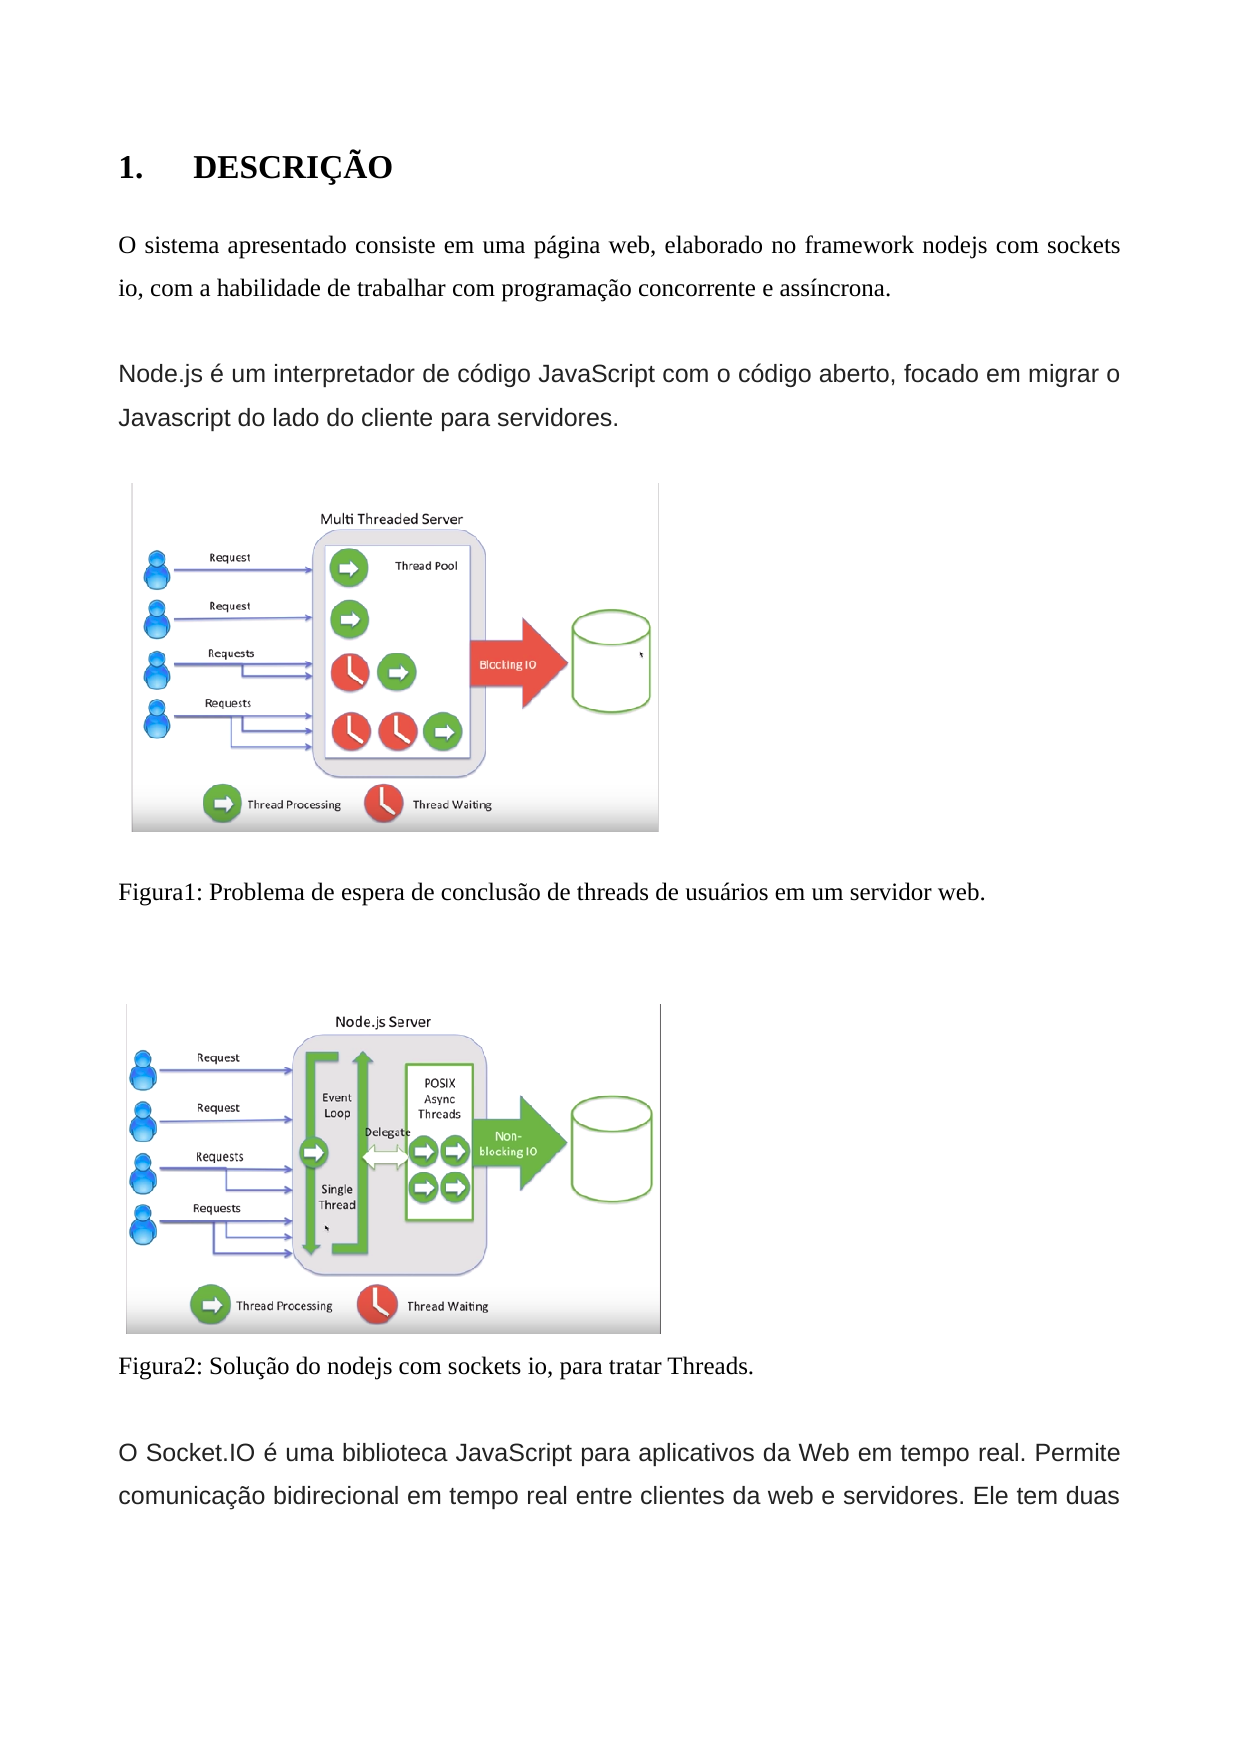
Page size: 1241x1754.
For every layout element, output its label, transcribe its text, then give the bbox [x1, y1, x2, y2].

text Figura1: Problema de espera de conclusão de threads de usuários em um servidor web. [118, 877, 1122, 906]
text O sistema apresentado consiste em uma página web, elaborado no framework nodejs com sockets io, com a habilidade de trabalhar com programação concorrente e assíncrona. [118, 230, 1122, 302]
picture [126, 1004, 661, 1334]
text O Socket.IO é uma biblioteca JavaScript para aplicativos da Web em tempo real. Permite comunicação bidirecional em tempo real entre clientes da web e servidores. Ele tem duas [118, 1438, 1122, 1509]
subtitle DESCRIÇÃO [118, 148, 1122, 186]
text Figura2: Solução do nodejs com sockets io, para tratar Threads. [118, 1351, 1122, 1380]
picture [131, 483, 659, 832]
text Node.js é um interpretador de código JavaScript com o código aberto, focado em migrar o Javascript do lado do cliente para servidores. [118, 359, 1122, 431]
